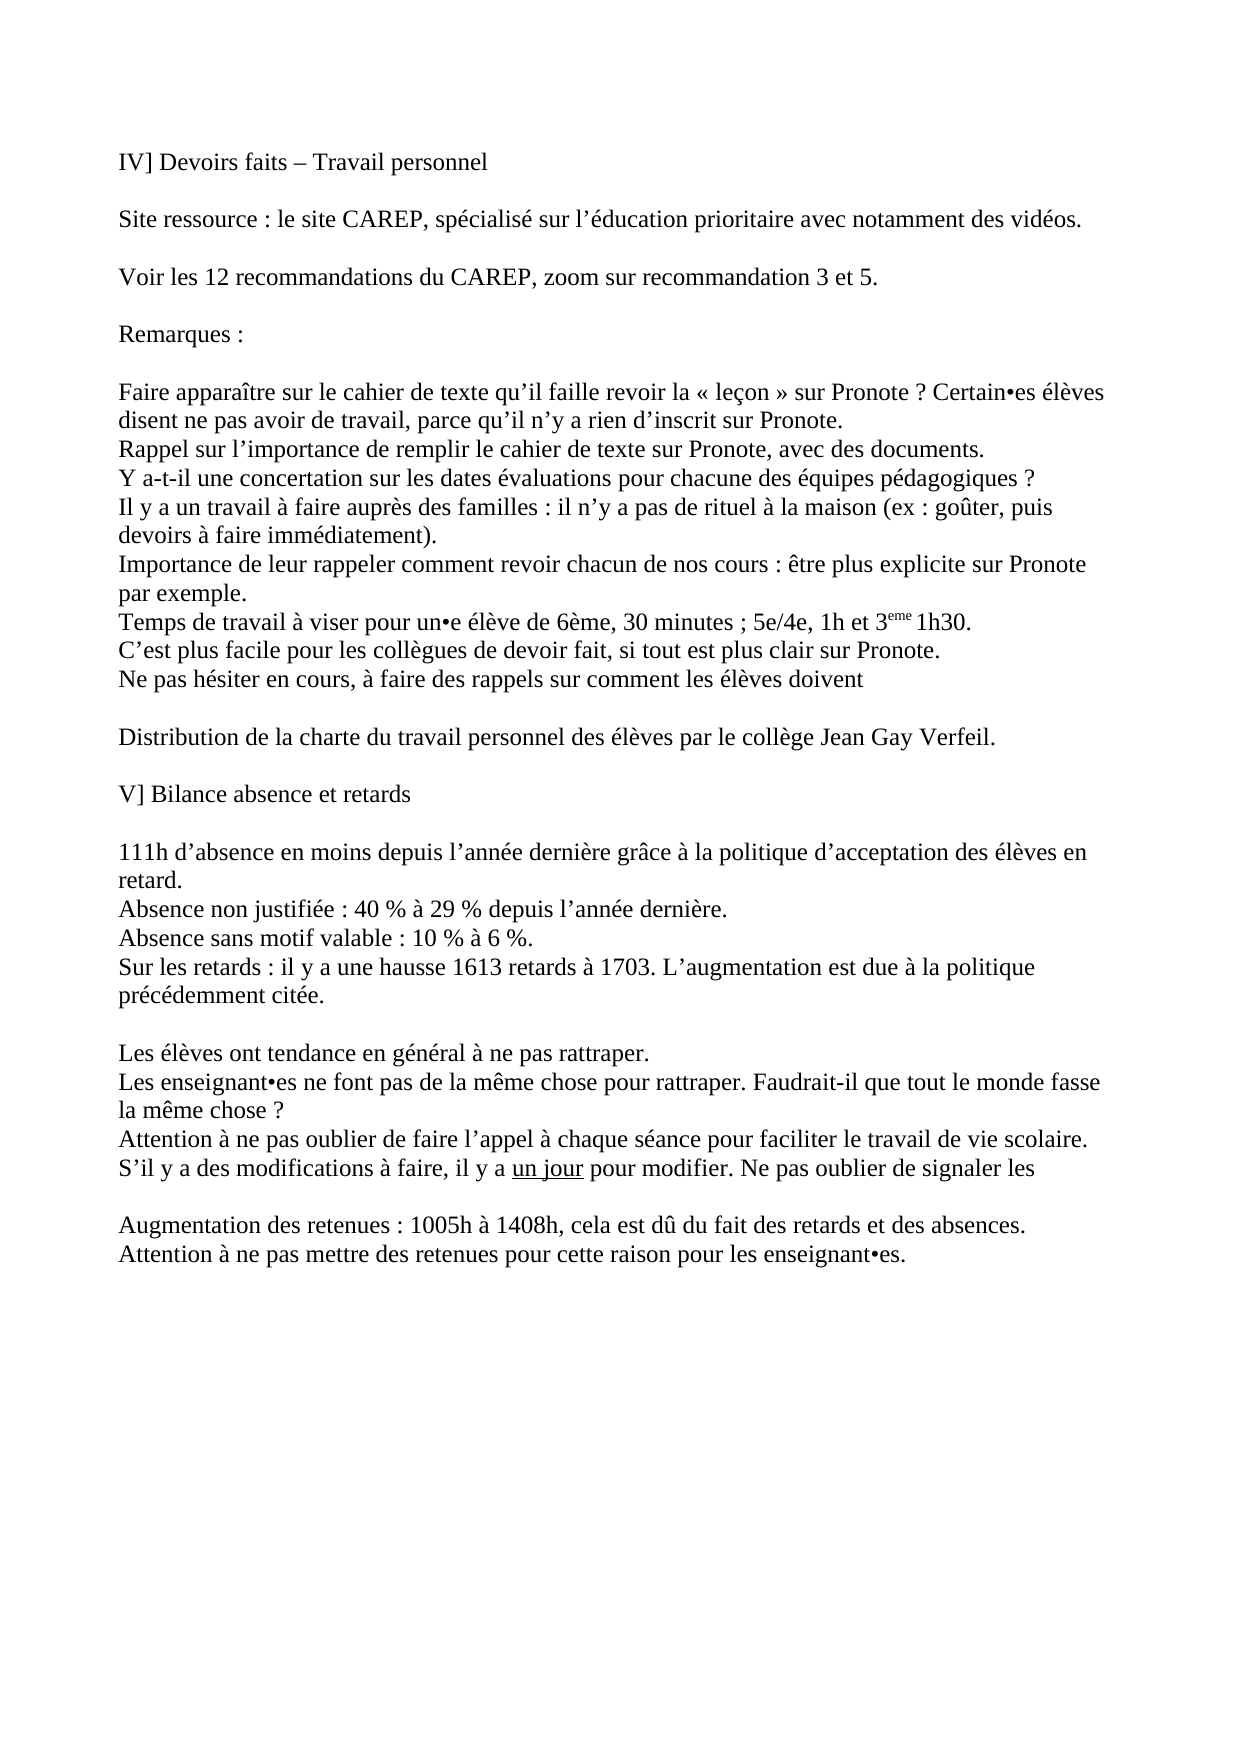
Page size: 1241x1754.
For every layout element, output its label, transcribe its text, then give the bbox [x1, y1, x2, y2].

text Attention à ne pas oublier de faire l’appel à chaque séance pour faciliter le travail de vie scolaire. S’il y a des modifications à faire, il y a un jour pour modifier. Ne pas oublier de signaler les [118, 1124, 1122, 1182]
text Augmentation des retenues : 1005h à 1408h, cela est dû du fait des retards et des absences. Attention à ne pas mettre des retenues pour cette raison pour les enseignant•es. [118, 1211, 1122, 1268]
text Site ressource : le site CAREP, spécialisé sur l’éducation prioritaire avec notamment des vidéos. [118, 204, 1122, 233]
text Y a-t-il une concertation sur les dates évaluations pour chacune des équipes pédagogiques ? [118, 463, 1122, 492]
text Les élèves ont tendance en général à ne pas rattraper. [118, 1038, 1122, 1067]
text Faire apparaître sur le cahier de texte qu’il faille revoir la « leçon » sur Pronote ? Certain•es élèves disent ne pas avoir de travail, parce qu’il n’y a rien d’inscrit sur Pronote. [118, 377, 1122, 434]
text Importance de leur rappeler comment revoir chacun de nos cours : être plus explicite sur Pronote par exemple. [118, 549, 1122, 607]
text V] Bilance absence et retards [118, 779, 1122, 808]
text IV] Devoirs faits – Travail personnel [118, 147, 1122, 176]
text Ne pas hésiter en cours, à faire des rappels sur comment les élèves doivent [118, 664, 1122, 693]
text Temps de travail à viser pour un•e élève de 6ème, 30 minutes ; 5e/4e, 1h et 3eme 1h30. [118, 607, 1122, 636]
text Remarques : [118, 319, 1122, 348]
text Absence sans motif valable : 10 % à 6 %. [118, 923, 1122, 952]
text Absence non justifiée : 40 % à 29 % depuis l’année dernière. [118, 894, 1122, 923]
text Sur les retards : il y a une hausse 1613 retards à 1703. L’augmentation est due à la politique précédemment citée. [118, 952, 1122, 1009]
text Voir les 12 recommandations du CAREP, zoom sur recommandation 3 et 5. [118, 262, 1122, 291]
text Il y a un travail à faire auprès des familles : il n’y a pas de rituel à la maison (ex : goûter, puis devoirs à faire immédiatement). [118, 492, 1122, 549]
text 111h d’absence en moins depuis l’année dernière grâce à la politique d’acceptation des élèves en retard. [118, 837, 1122, 894]
text Les enseignant•es ne font pas de la même chose pour rattraper. Faudrait-il que tout le monde fasse la même chose ? [118, 1067, 1122, 1124]
text C’est plus facile pour les collègues de devoir fait, si tout est plus clair sur Pronote. [118, 636, 1122, 664]
text Rappel sur l’importance de remplir le cahier de texte sur Pronote, avec des documents. [118, 434, 1122, 463]
text Distribution de la charte du travail personnel des élèves par le collège Jean Gay Verfeil. [118, 722, 1122, 751]
